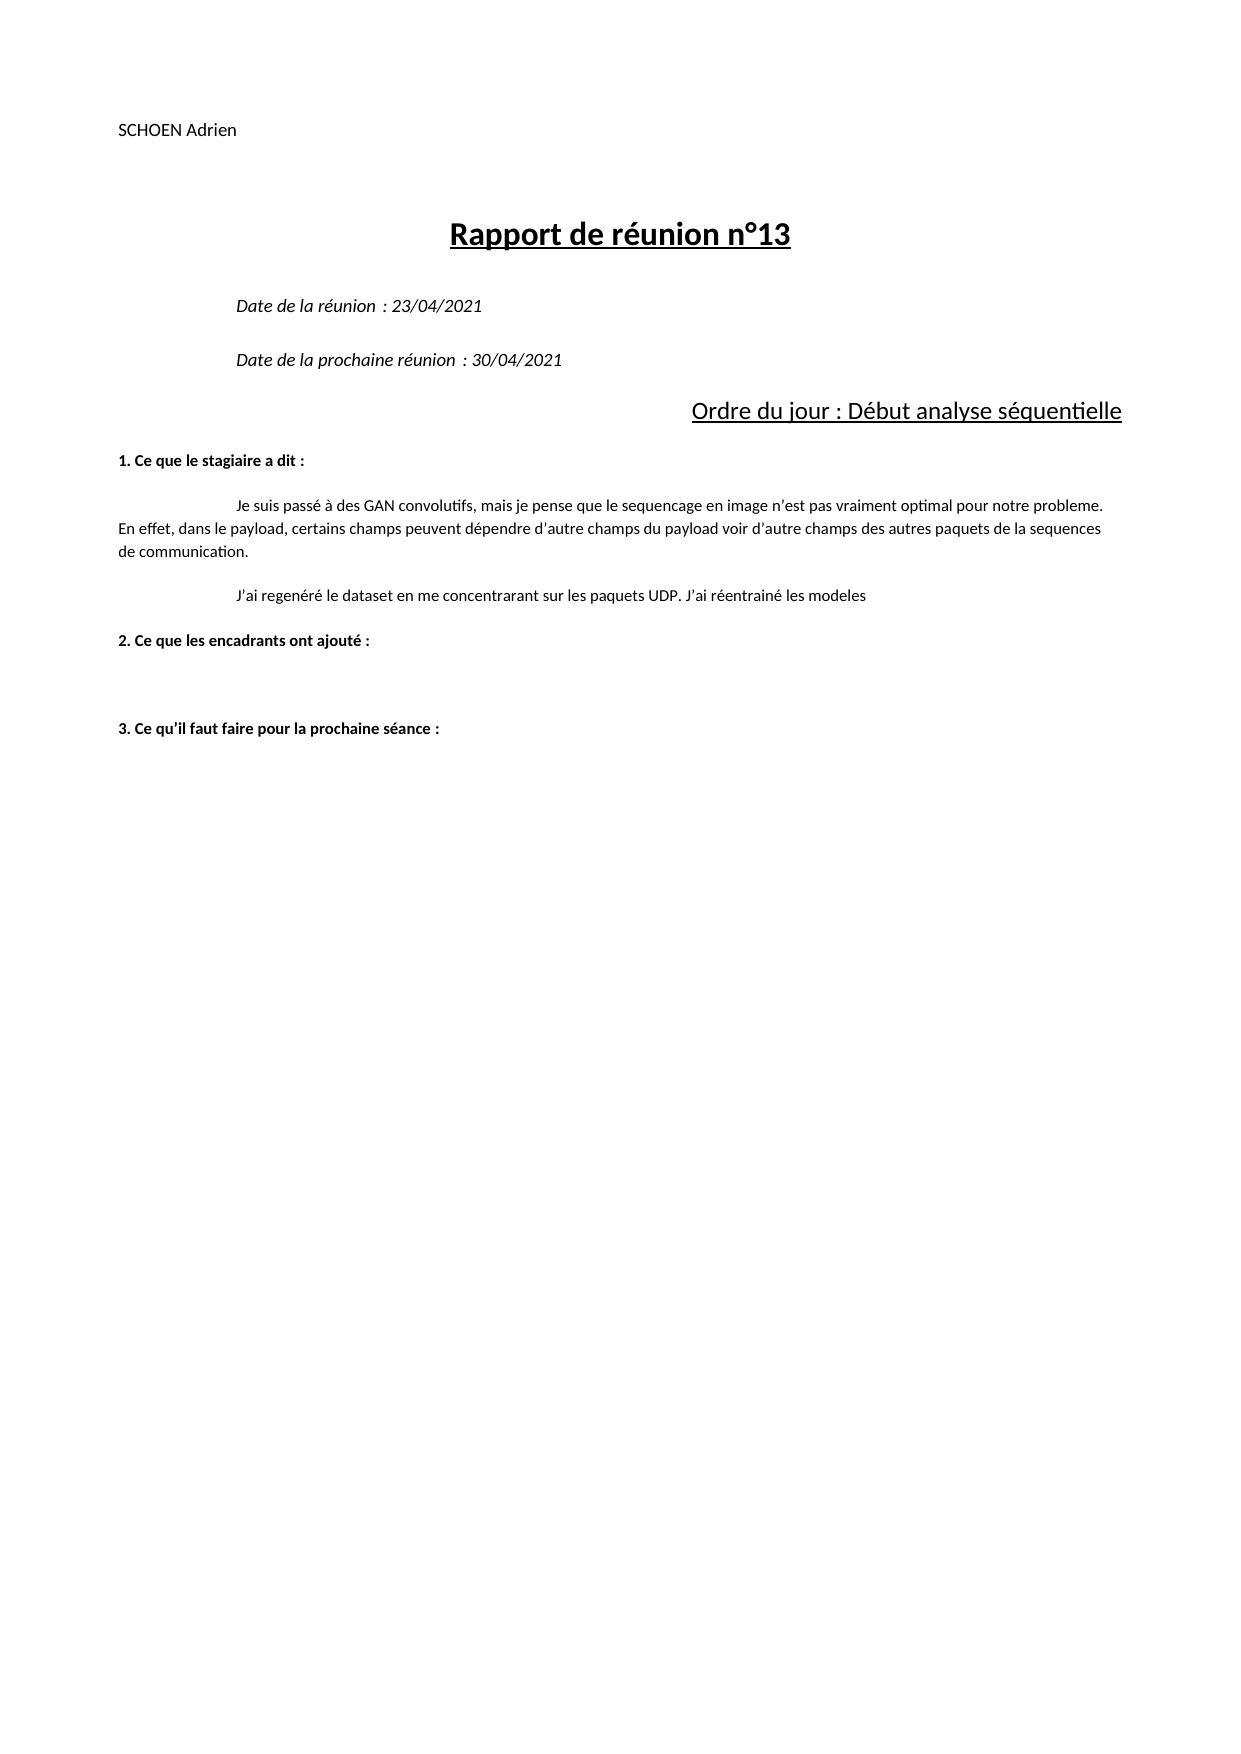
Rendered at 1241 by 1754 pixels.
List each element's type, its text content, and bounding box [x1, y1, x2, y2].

text Date de la prochaine réunion : 30/04/2021 [118, 348, 1122, 371]
text Rapport de réunion n°13 [118, 212, 1122, 253]
text 3. Ce qu’il faut faire pour la prochaine séance : [118, 718, 1122, 738]
text J’ai regenéré le dataset en me concentrarant sur les paquets UDP. J’ai réentrainé les modeles [118, 586, 1122, 606]
text 2. Ce que les encadrants ont ajouté : [118, 630, 1122, 650]
text Date de la réunion : 23/04/2021 [118, 280, 1122, 321]
text Ordre du jour : Début analyse séquentielle [118, 395, 1122, 425]
text SCHOEN Adrien [118, 118, 1122, 141]
text Je suis passé à des GAN convolutifs, mais je pense que le sequencage en image n’est pas vraiment optimal pour notre probleme. En effet, dans le payload, certains champs peuvent dépendre d’autre champs du payload voir d’autre champs des autres paquets de la sequences de communication. [118, 495, 1122, 562]
text 1. Ce que le stagiaire a dit : [118, 451, 1122, 471]
